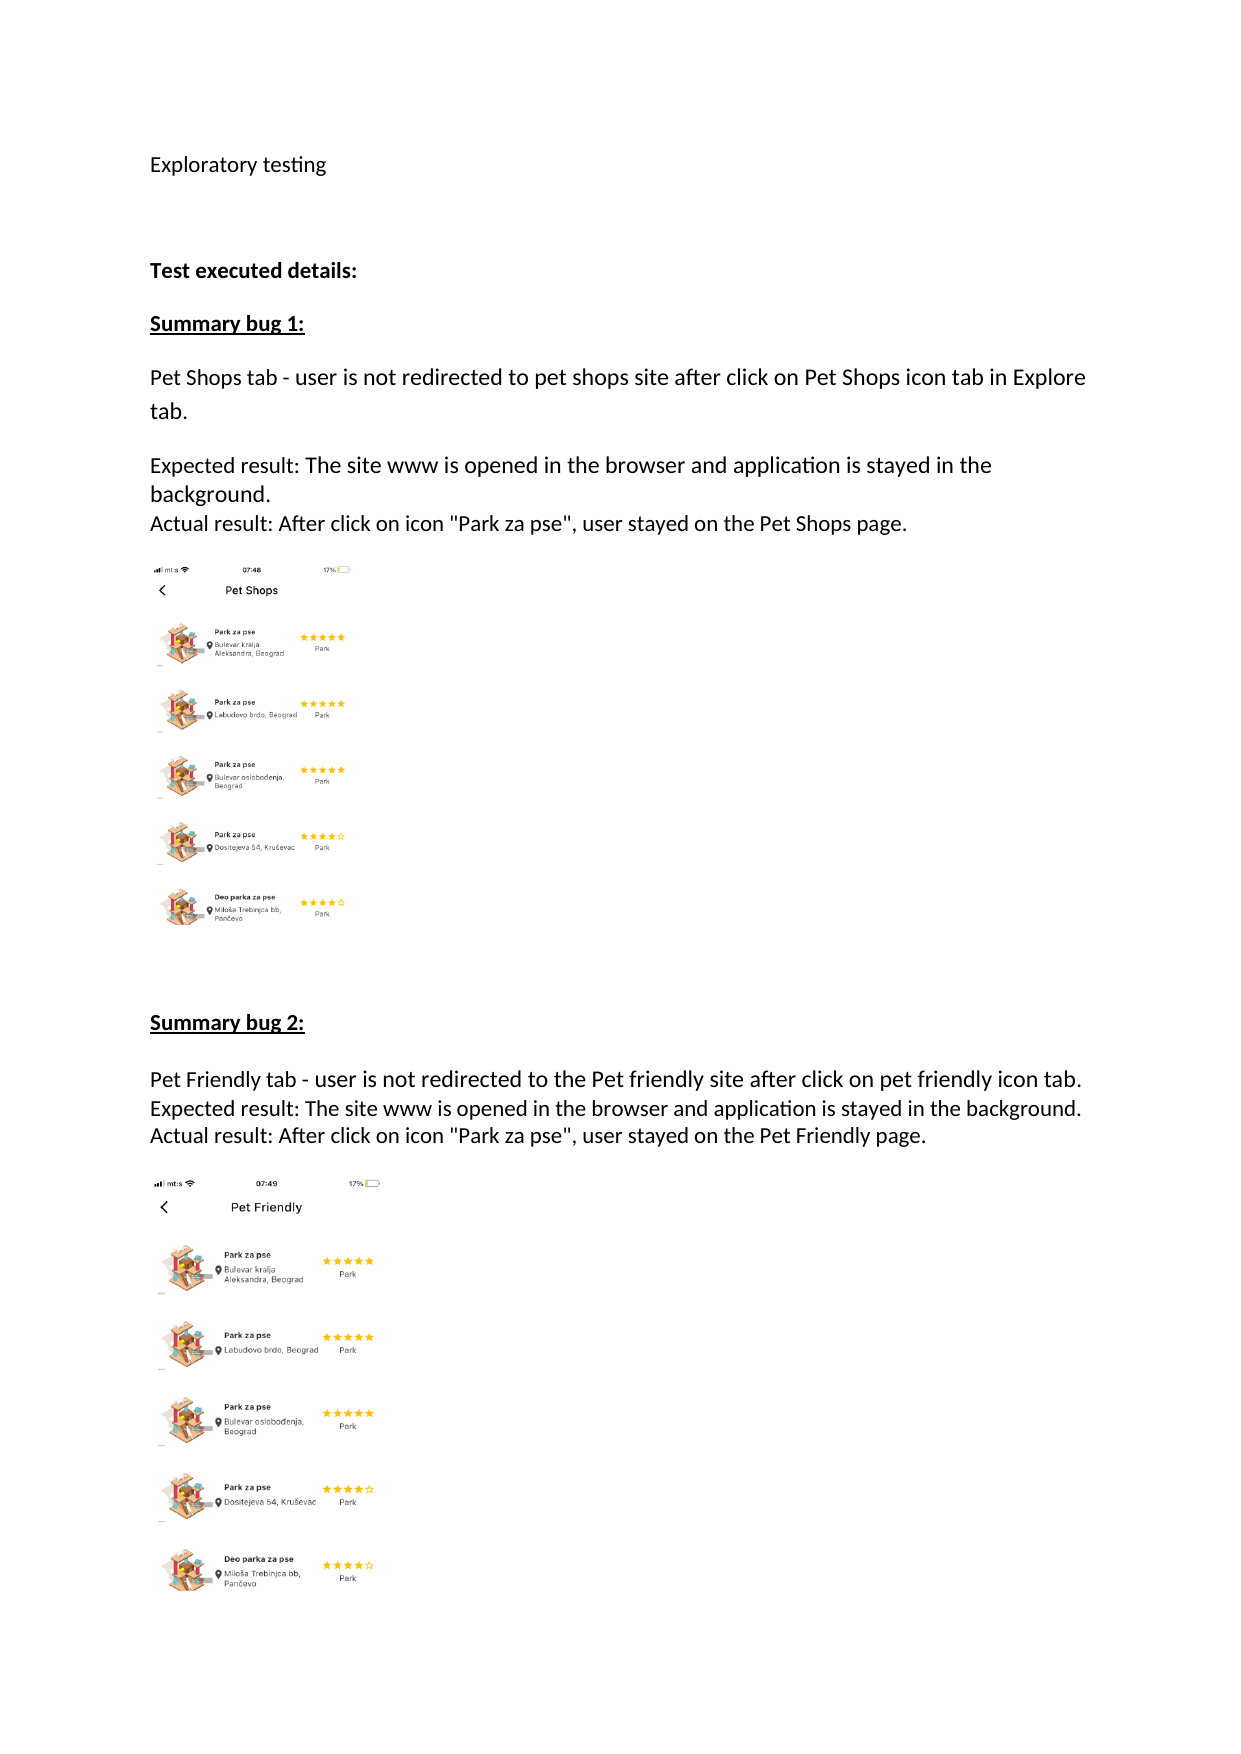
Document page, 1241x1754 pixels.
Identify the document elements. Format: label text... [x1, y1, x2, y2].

text Pet Friendly tab - user is not redirected to the Pet friendly site after click on pet friendly icon tab. [150, 1064, 1090, 1094]
text Expected result: The site www is opened in the browser and application is stayed in the background. [150, 450, 1090, 509]
text Expected result: The site www is opened in the browser and application is stayed in the background. [150, 1094, 1090, 1122]
text Summary bug 1: [150, 309, 1090, 337]
text Test executed details: [150, 256, 1090, 284]
text Actual result: After click on icon "Park za pse", user stayed on the Pet Shops page. [150, 509, 1090, 537]
text Pet Shops tab - user is not redirected to pet shops site after click on Pet Shops icon tab in Explore tab. [150, 362, 1090, 425]
text Summary bug 2: [150, 1008, 1090, 1036]
text Actual result: After click on icon "Park za pse", user stayed on the Pet Friendly page. [150, 1122, 1090, 1150]
picture [150, 1177, 383, 1591]
picture [150, 564, 353, 925]
text Exploratory testing [150, 150, 1090, 178]
